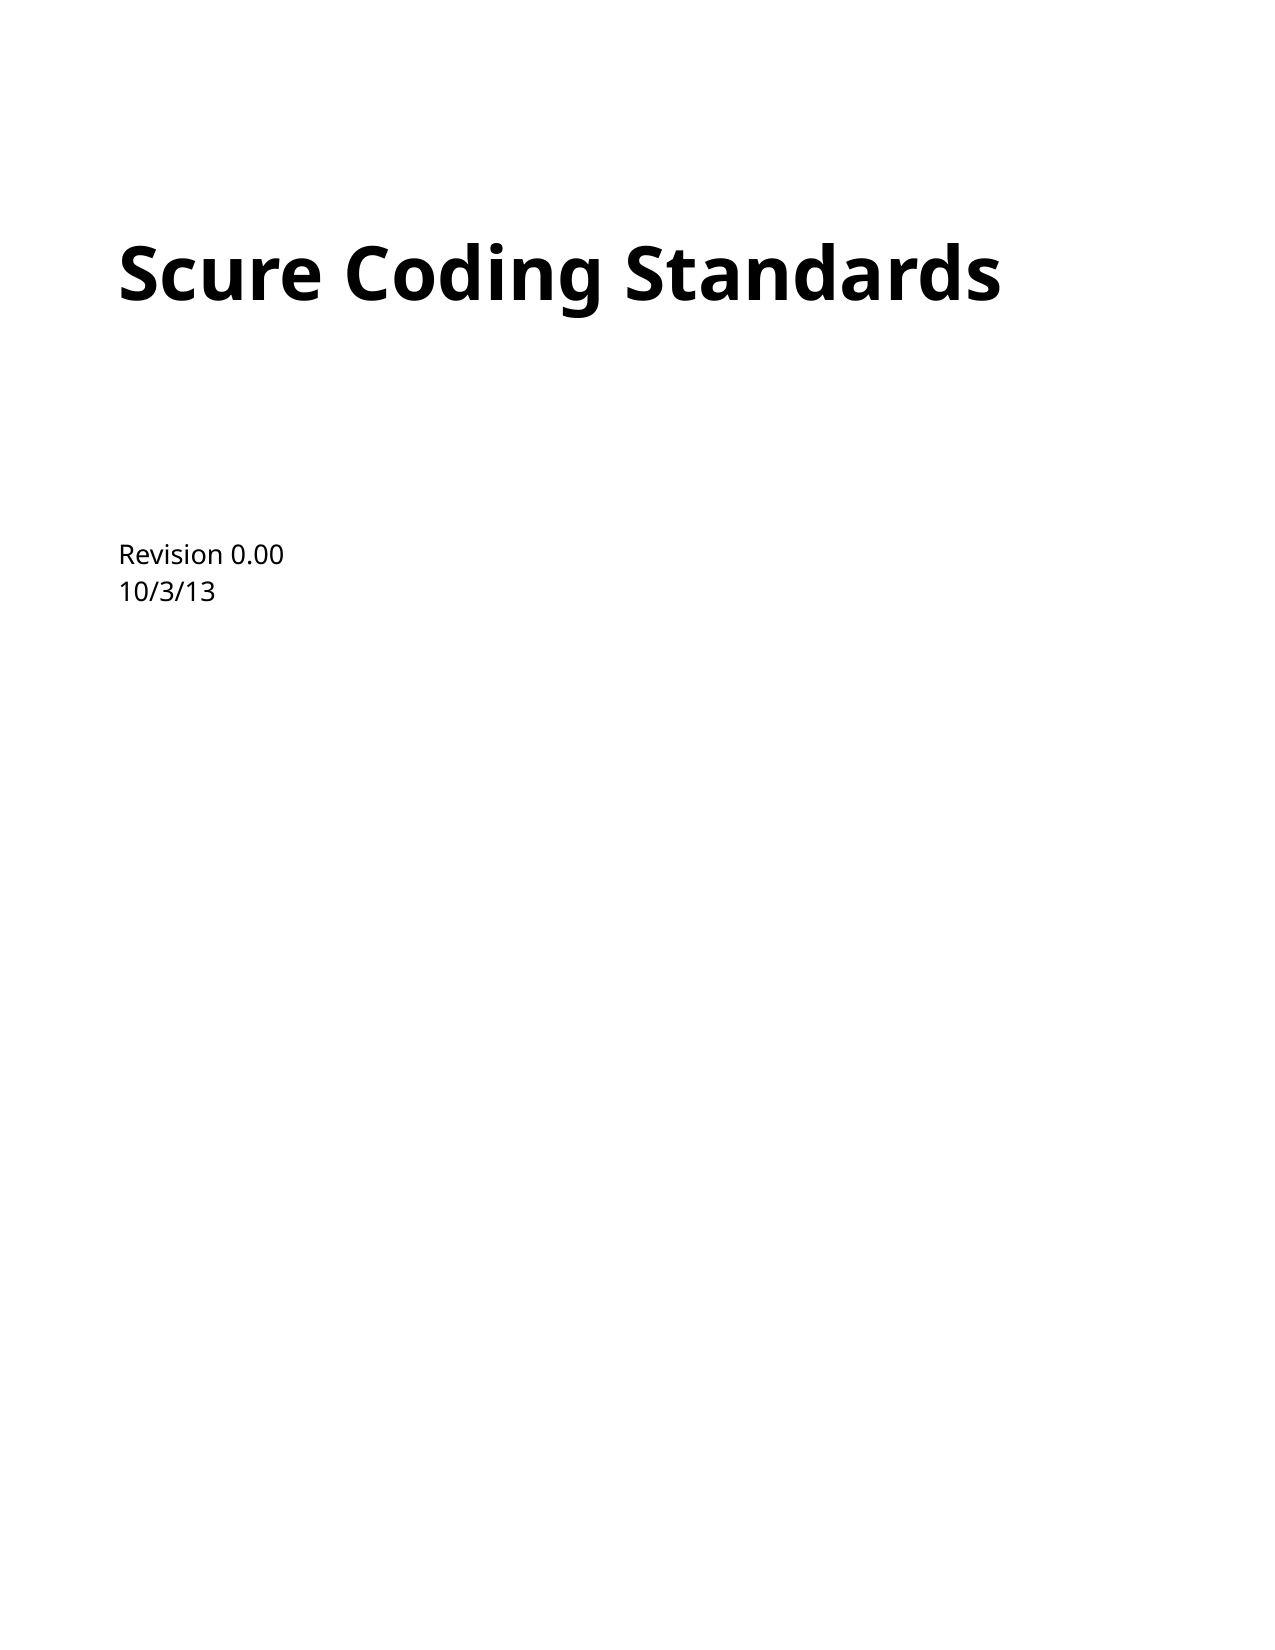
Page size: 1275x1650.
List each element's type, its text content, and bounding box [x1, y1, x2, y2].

text 10/3/13 [118, 572, 1157, 609]
text Revision 0.00 [118, 535, 1157, 572]
text Scure Coding Standards [118, 220, 1157, 322]
